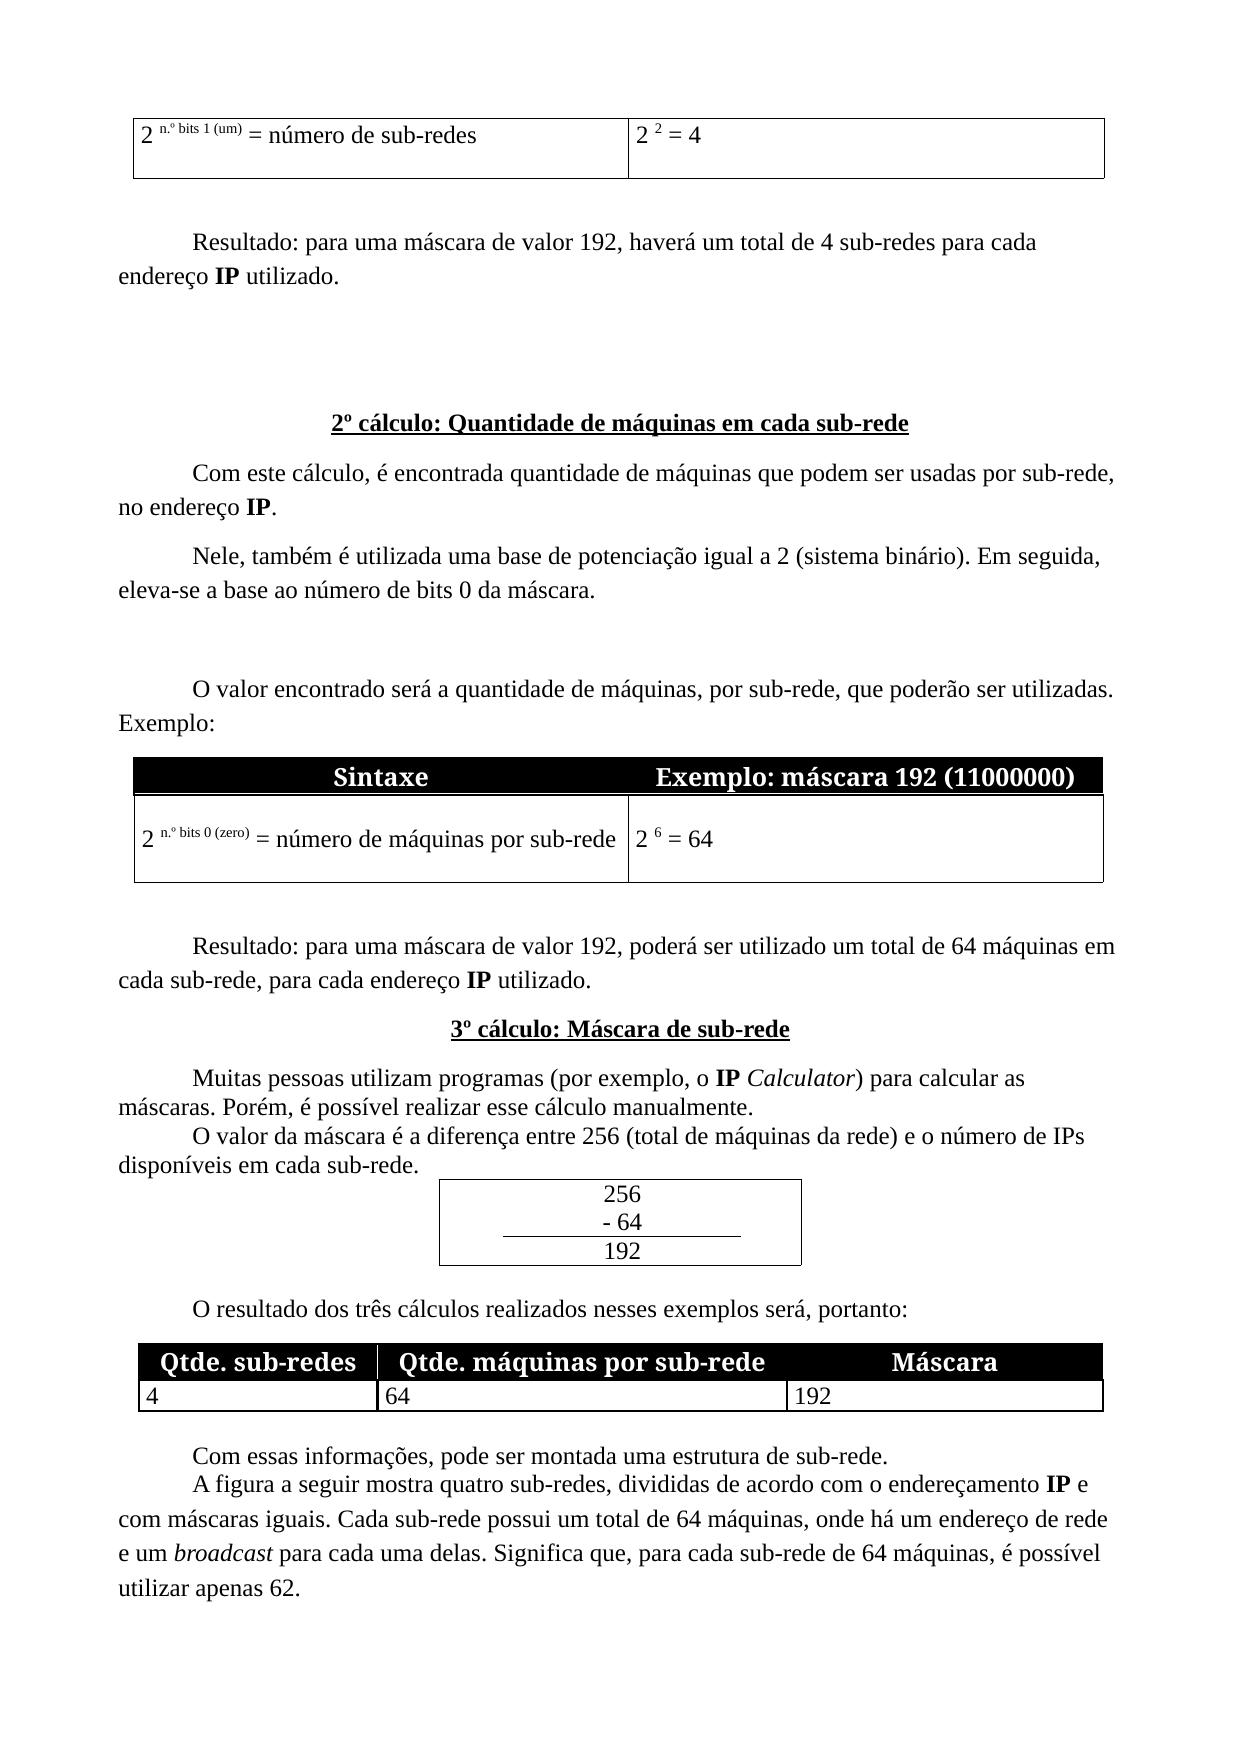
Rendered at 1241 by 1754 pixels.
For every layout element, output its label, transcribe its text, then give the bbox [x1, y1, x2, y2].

table_cell 2 n.º bits 0 (zero) = número de máquinas por sub-rede [135, 796, 628, 882]
text Muitas pessoas utilizam programas (por exemplo, o IP Calculator) para calcular as máscaras. Porém, é possível realizar esse cálculo manualmente. [118, 1063, 1122, 1121]
text Resultado: para uma máscara de valor 192, poderá ser utilizado um total de 64 máquinas em cada sub-rede, para cada endereço IP utilizado. [118, 931, 1122, 994]
table_header [741, 1180, 801, 1236]
table_cell 192 [503, 1237, 741, 1265]
text Com essas informações, pode ser montada uma estrutura de sub-rede. [118, 1441, 1122, 1469]
text 3º cálculo: Máscara de sub-rede [118, 1014, 1122, 1043]
table_header Qtde. máquinas por sub-rede [378, 1345, 787, 1379]
table_header Máscara [787, 1345, 1103, 1379]
text 2º cálculo: Quantidade de máquinas em cada sub-rede [118, 408, 1122, 437]
text Resultado: para uma máscara de valor 192, haverá um total de 4 sub-redes para cada endereço IP utilizado. [118, 227, 1122, 290]
table_header Sintaxe [135, 759, 628, 793]
table_cell [440, 1236, 503, 1265]
table_cell [741, 1236, 801, 1265]
table_header 256 - 64 [503, 1180, 741, 1236]
table_cell 64 [379, 1381, 786, 1410]
table_header Exemplo: máscara 192 (11000000) [628, 759, 1103, 793]
table_cell 2 n.º bits 1 (um) = número de sub-redes [134, 119, 628, 178]
table_cell 2 2 = 4 [629, 119, 1104, 178]
text A figura a seguir mostra quatro sub-redes, divididas de acordo com o endereçamento IP e com máscaras iguais. Cada sub-rede possui um total de 64 máquinas, onde há um endereço de rede e um broadcast para cada uma delas. Significa que, para cada sub-rede de 64 máquinas, é possível utilizar apenas 62. [118, 1469, 1122, 1602]
text O valor encontrado será a quantidade de máquinas, por sub-rede, que poderão ser utilizadas. Exemplo: [118, 674, 1122, 737]
table_cell 4 [140, 1381, 376, 1410]
text Com este cálculo, é encontrada quantidade de máquinas que podem ser usadas por sub-rede, no endereço IP. [118, 458, 1122, 521]
table_header [440, 1180, 503, 1236]
text Nele, também é utilizada uma base de potenciação igual a 2 (sistema binário). Em seguida, eleva-se a base ao número de bits 0 da máscara. [118, 541, 1122, 604]
table_cell 192 [788, 1381, 1102, 1410]
table_header Qtde. sub-redes [140, 1345, 377, 1379]
text O resultado dos três cálculos realizados nesses exemplos será, portanto: [118, 1294, 1122, 1323]
table_cell 2 6 = 64 [629, 796, 1103, 882]
text O valor da máscara é a diferença entre 256 (total de máquinas da rede) e o número de IPs disponíveis em cada sub-rede. [118, 1121, 1122, 1178]
